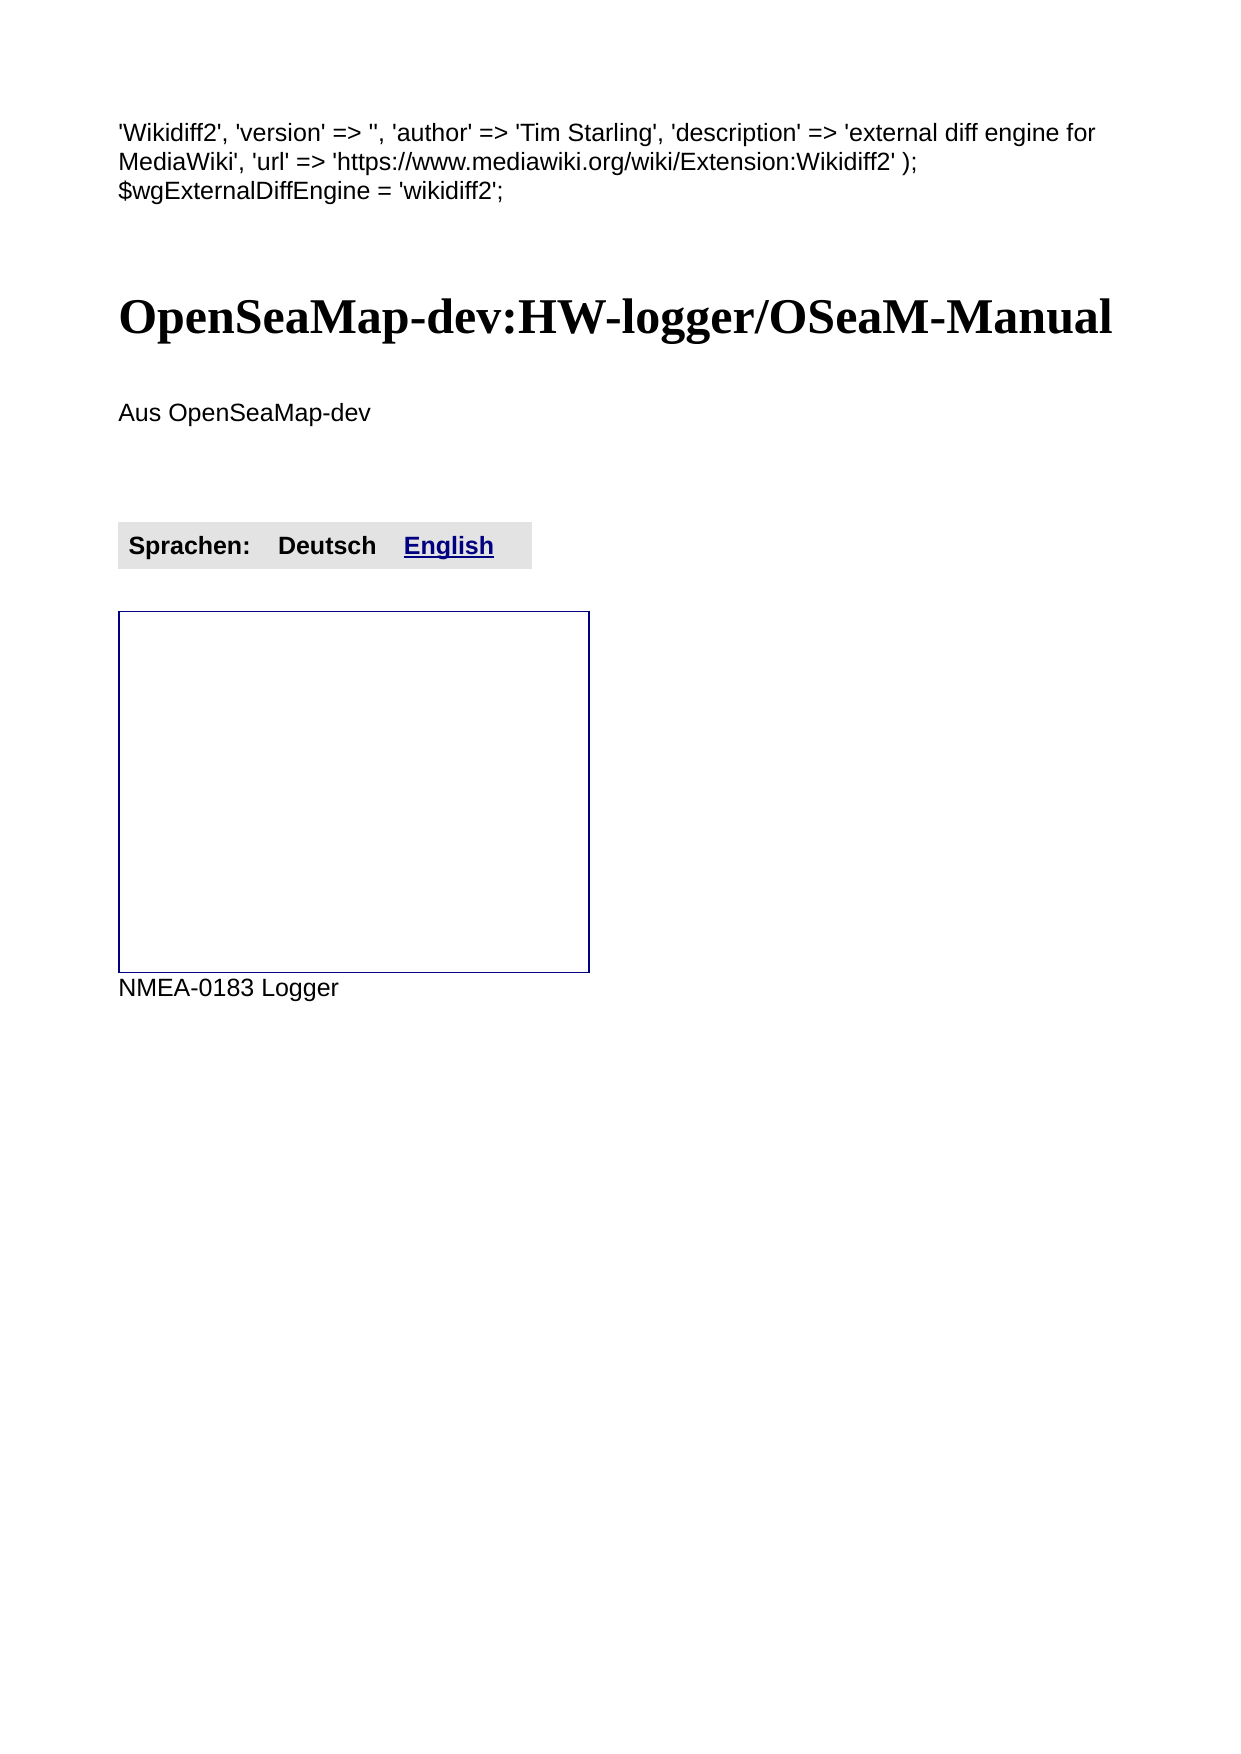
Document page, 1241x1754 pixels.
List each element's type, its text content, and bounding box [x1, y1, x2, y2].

text 'Wikidiff2', 'version' => '', 'author' => 'Tim Starling', 'description' => 'external diff engine for MediaWiki', 'url' => 'https://www.mediawiki.org/wiki/Extension:Wikidiff2' ); $wgExternalDiffEngine = 'wikidiff2'; [118, 118, 1122, 204]
text Aus OpenSeaMap-dev [118, 398, 1122, 427]
subtitle OpenSeaMap-dev:HW-logger/OSeaM-Manual [118, 287, 1122, 344]
table_header Sprachen: [118, 522, 268, 569]
table_header [511, 522, 532, 569]
table_header Deutsch [268, 522, 394, 569]
table_header English [394, 522, 511, 569]
text NMEA-0183 Logger [118, 973, 1122, 1002]
